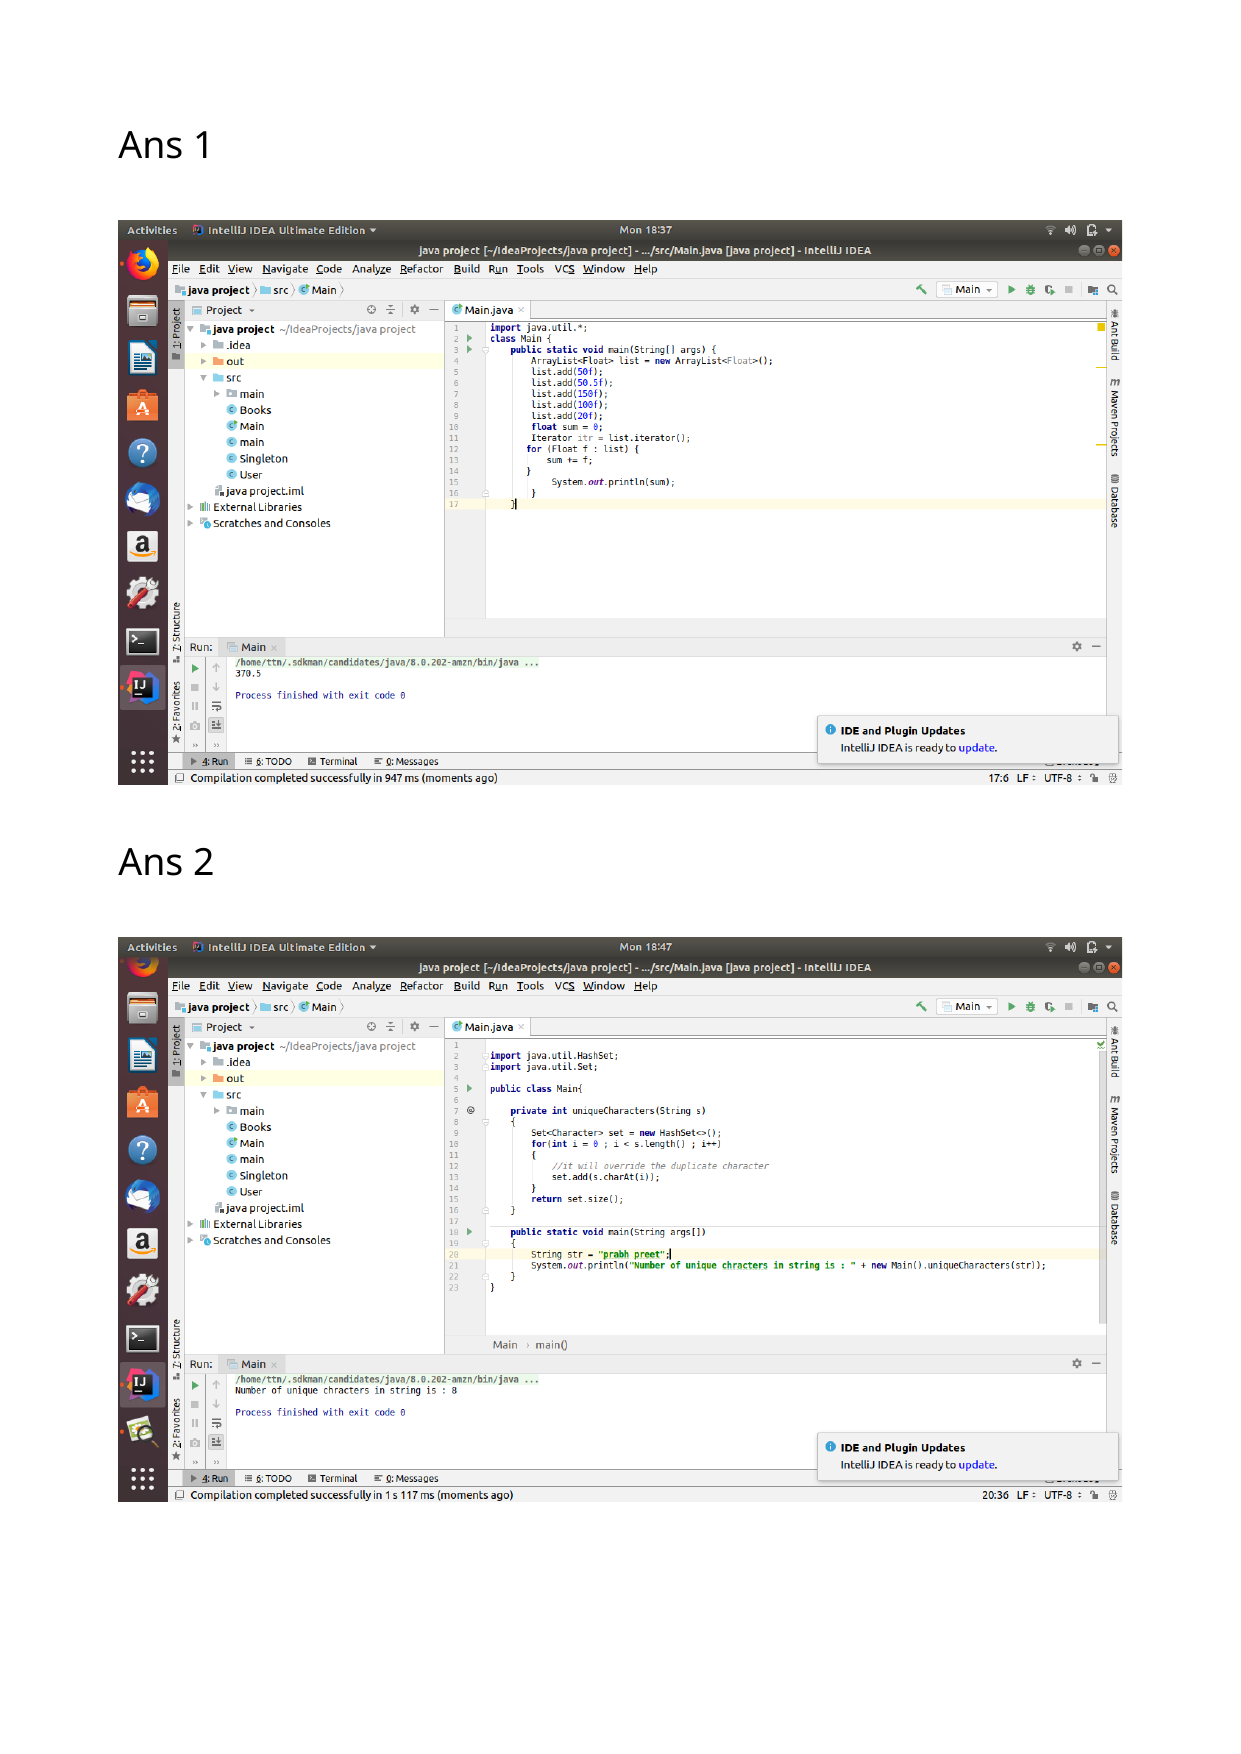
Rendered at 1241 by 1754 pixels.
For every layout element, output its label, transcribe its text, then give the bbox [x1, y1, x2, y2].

picture [118, 937, 1123, 1502]
picture [118, 220, 1123, 785]
text Ans 2 [118, 836, 1122, 887]
text Ans 1 [118, 118, 1122, 169]
